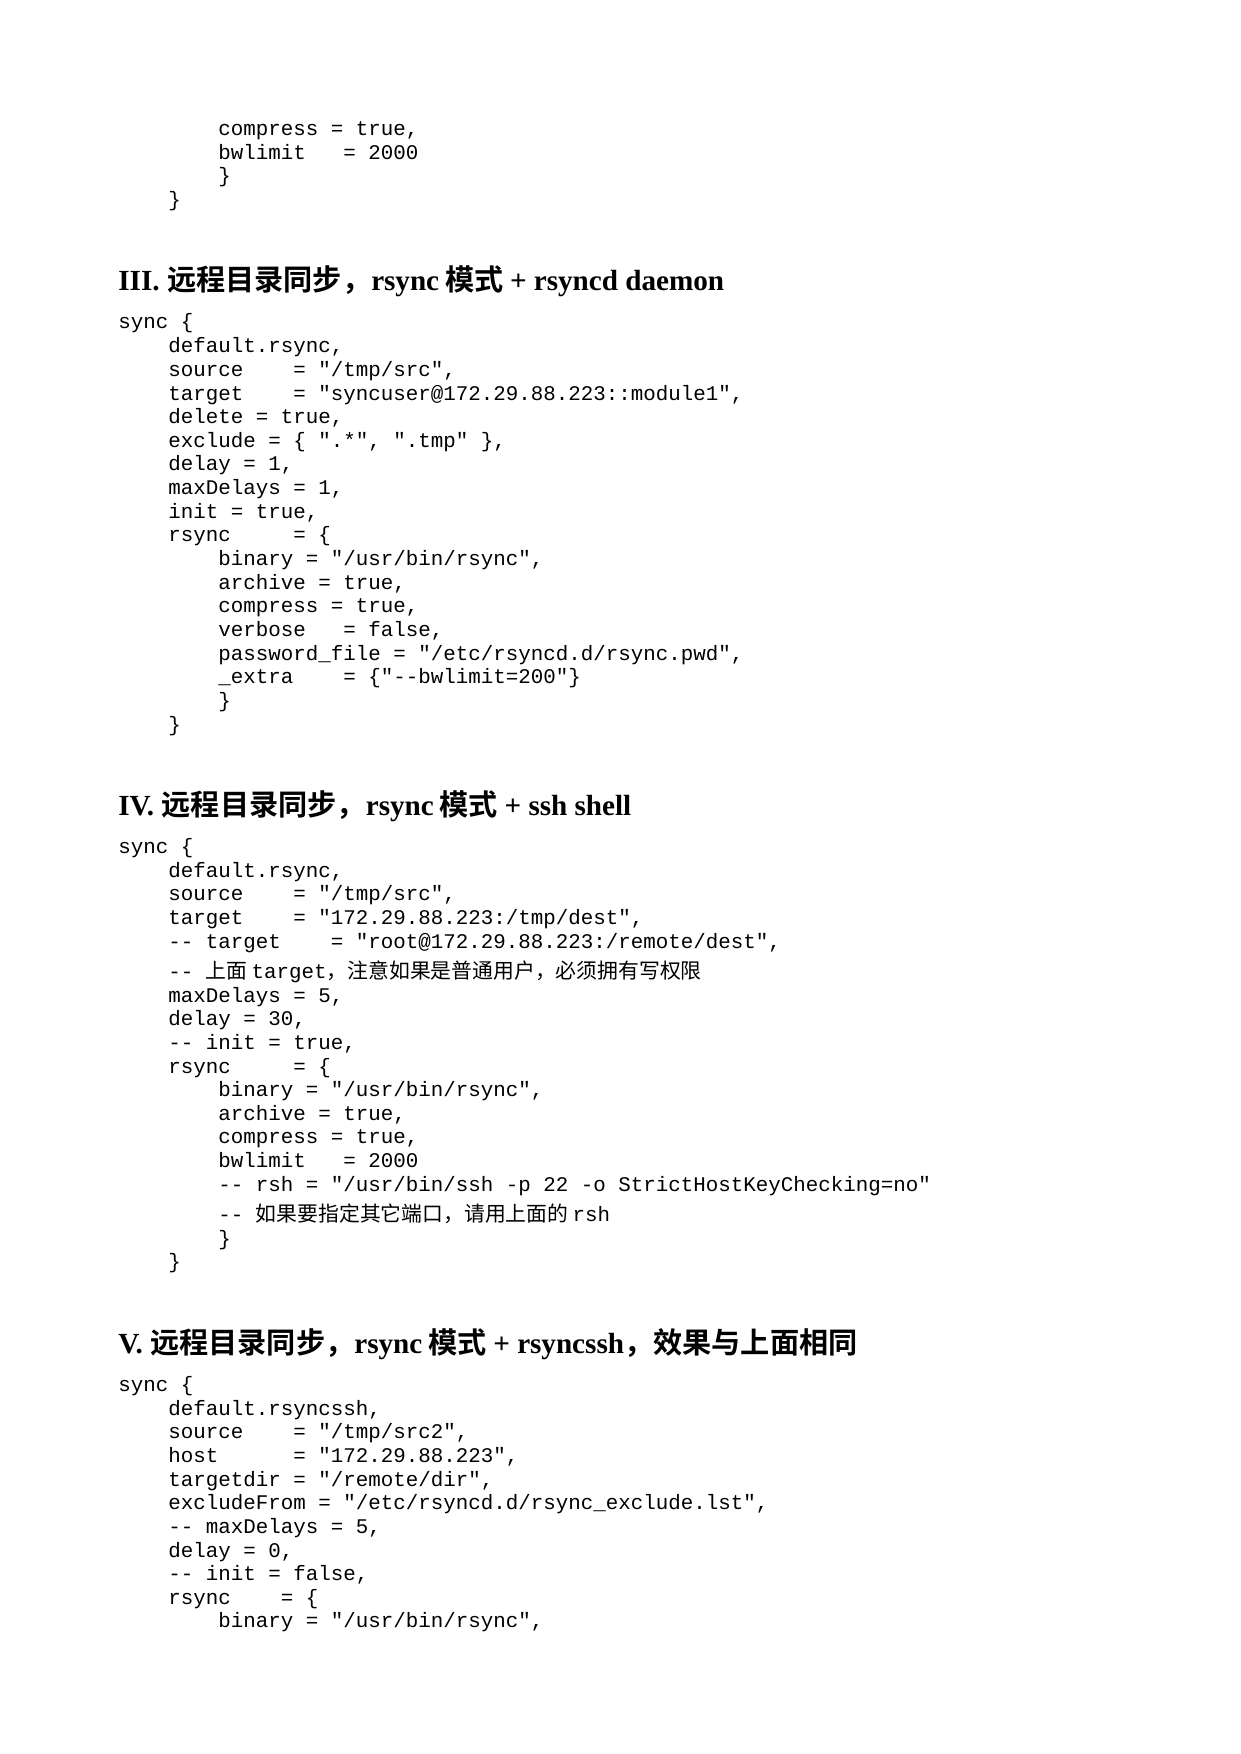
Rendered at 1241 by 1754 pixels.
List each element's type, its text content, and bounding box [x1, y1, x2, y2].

text maxDelays = 1, [118, 477, 1122, 501]
text } [118, 690, 1122, 713]
text compress = true, [118, 595, 1122, 619]
text password_file = "/etc/rsyncd.d/rsync.pwd", [118, 643, 1122, 666]
text binary = "/usr/bin/rsync", [118, 548, 1122, 572]
text bwlimit = 2000 [118, 1150, 1122, 1174]
text exclude = { ".*", ".tmp" }, [118, 430, 1122, 453]
text delete = true, [118, 406, 1122, 430]
text source = "/tmp/src2", [118, 1421, 1122, 1445]
text source = "/tmp/src", [118, 883, 1122, 907]
text -- init = true, [118, 1032, 1122, 1056]
text -- rsh = "/usr/bin/ssh -p 22 -o StrictHostKeyChecking=no" [118, 1174, 1122, 1197]
subtitle IV. 远程目录同步，rsync模式 + ssh shell [118, 781, 1122, 823]
text -- 如果要指定其它端口，请用上面的rsh [118, 1197, 1122, 1228]
text bwlimit = 2000 [118, 142, 1122, 165]
text rsync = { [118, 524, 1122, 548]
text rsync = { [118, 1587, 1122, 1611]
text verbose = false, [118, 619, 1122, 643]
text } [118, 165, 1122, 189]
text _extra = {"--bwlimit=200"} [118, 666, 1122, 690]
text compress = true, [118, 1127, 1122, 1150]
text target = "172.29.88.223:/tmp/dest", [118, 907, 1122, 931]
text delay = 30, [118, 1008, 1122, 1032]
text binary = "/usr/bin/rsync", [118, 1611, 1122, 1634]
text host = "172.29.88.223", [118, 1445, 1122, 1469]
text sync { [118, 312, 1122, 335]
text } [118, 1252, 1122, 1275]
text } [118, 1228, 1122, 1252]
text target = "syncuser@172.29.88.223::module1", [118, 382, 1122, 406]
text sync { [118, 1374, 1122, 1398]
subtitle V. 远程目录同步，rsync模式 + rsyncssh，效果与上面相同 [118, 1319, 1122, 1362]
text -- init = false, [118, 1563, 1122, 1587]
text } [118, 713, 1122, 737]
text source = "/tmp/src", [118, 359, 1122, 382]
subtitle III. 远程目录同步，rsync模式 + rsyncd daemon [118, 257, 1122, 299]
text sync { [118, 836, 1122, 860]
text init = true, [118, 501, 1122, 524]
text delay = 0, [118, 1539, 1122, 1563]
text compress = true, [118, 118, 1122, 142]
text delay = 1, [118, 453, 1122, 477]
text -- target = "root@172.29.88.223:/remote/dest", [118, 931, 1122, 954]
text targetdir = "/remote/dir", [118, 1469, 1122, 1492]
text binary = "/usr/bin/rsync", [118, 1079, 1122, 1103]
text default.rsync, [118, 335, 1122, 359]
text default.rsync, [118, 860, 1122, 883]
text } [118, 189, 1122, 213]
text default.rsyncssh, [118, 1398, 1122, 1421]
text -- 上面target，注意如果是普通用户，必须拥有写权限 [118, 954, 1122, 985]
text maxDelays = 5, [118, 985, 1122, 1008]
text rsync = { [118, 1056, 1122, 1079]
text -- maxDelays = 5, [118, 1516, 1122, 1539]
text archive = true, [118, 1103, 1122, 1127]
text archive = true, [118, 572, 1122, 595]
text excludeFrom = "/etc/rsyncd.d/rsync_exclude.lst", [118, 1492, 1122, 1516]
